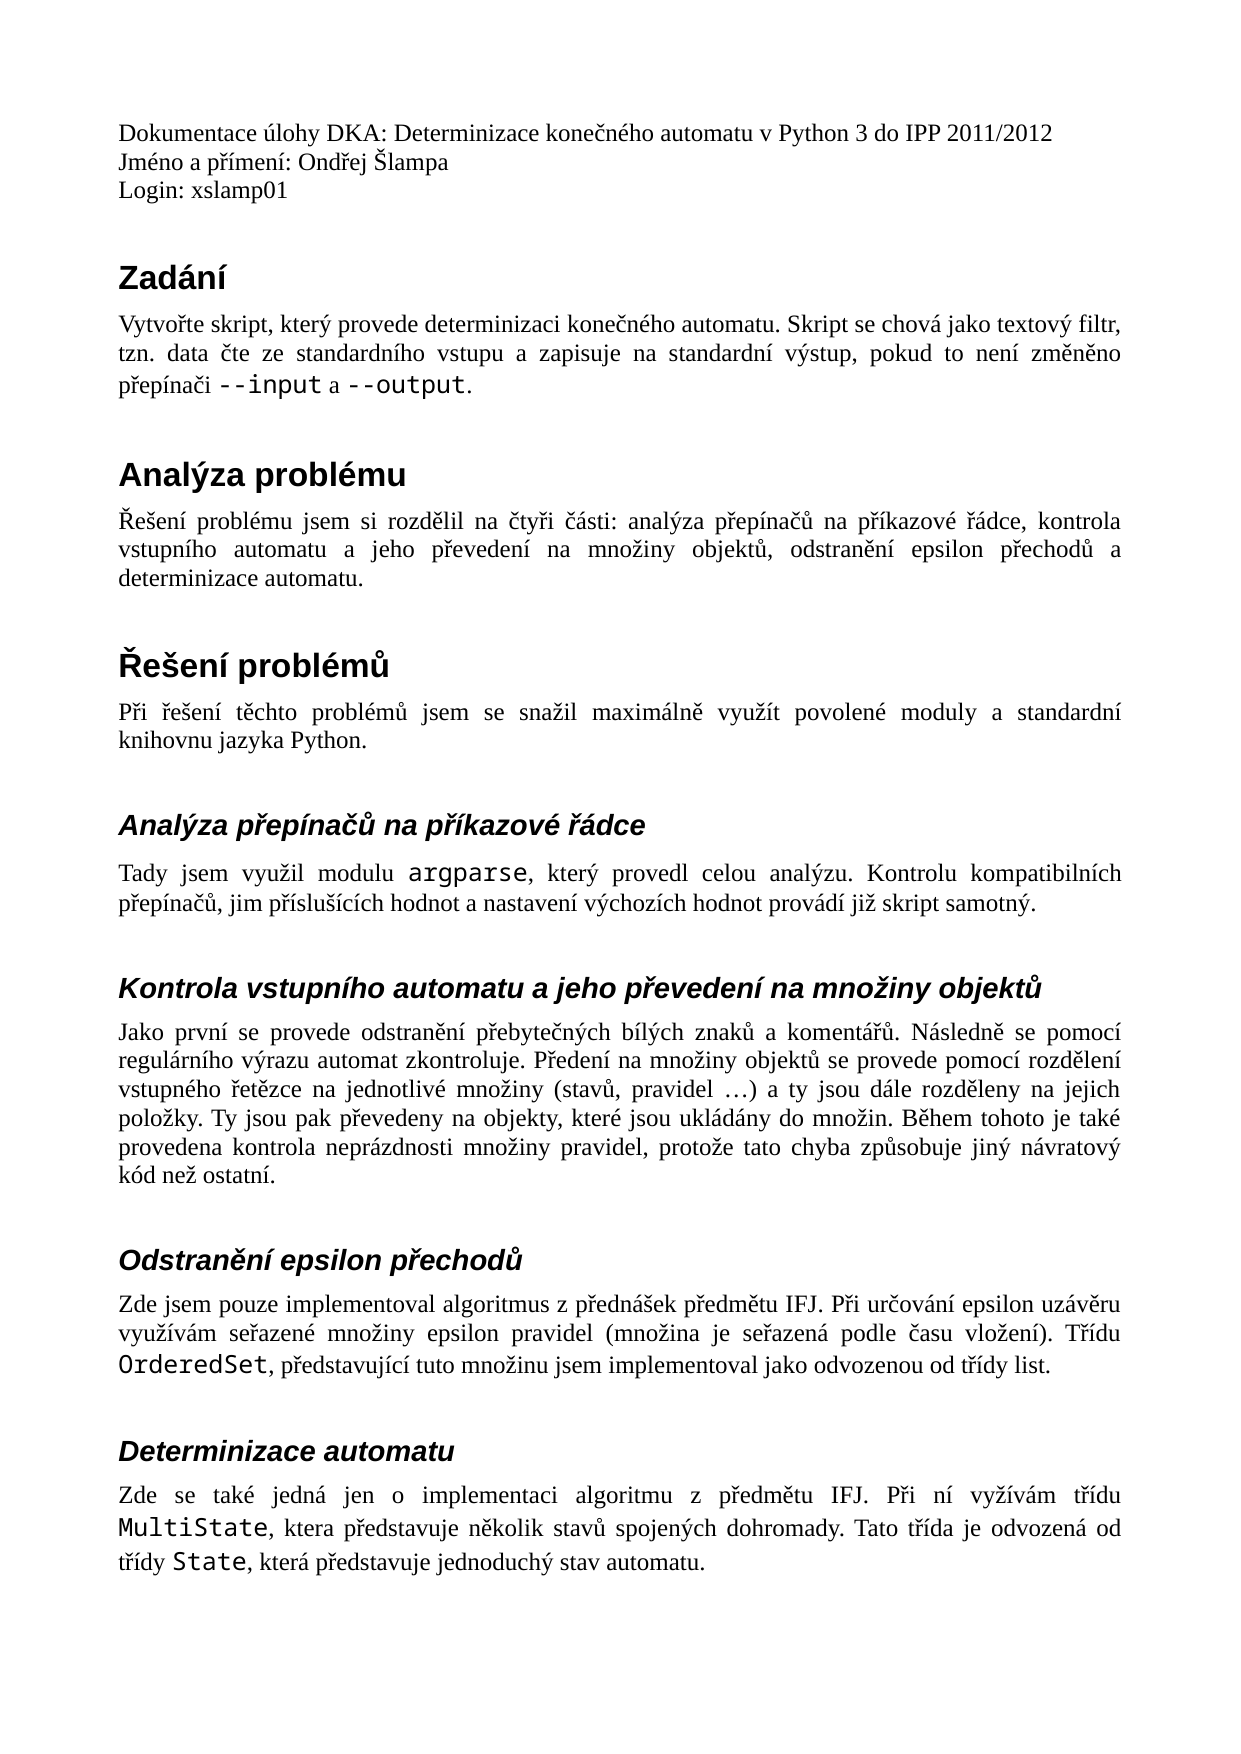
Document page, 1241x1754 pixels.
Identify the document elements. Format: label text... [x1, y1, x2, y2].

subtitle Kontrola vstupního automatu a jeho převedení na množiny objektů [118, 971, 1122, 1004]
text Dokumentace úlohy DKA: Determinizace konečného automatu v Python 3 do IPP 2011/2012 [118, 118, 1122, 147]
text Zde jsem pouze implementoval algoritmus z přednášek předmětu IFJ. Při určování epsilon uzávěru využívám seřazené množiny epsilon pravidel (množina je seřazená podle času vložení). Třídu OrderedSet, představující tuto množinu jsem implementoval jako odvozenou od třídy list. [118, 1289, 1122, 1381]
text Tady jsem využil modulu argparse, který provedl celou analýzu. Kontrolu kompatibilních přepínačů, jim příslušících hodnot a nastavení výchozích hodnot provádí již skript samotný. [118, 854, 1122, 917]
subtitle Analýza přepínačů na příkazové řádce [118, 808, 1122, 842]
text Vytvořte skript, který provede determinizaci konečného automatu. Skript se chová jako textový filtr, tzn. data čte ze standardního vstupu a zapisuje na standardní výstup, pokud to není změněno přepínači --input a --output. [118, 309, 1122, 401]
text Jméno a přímení: Ondřej Šlampa [118, 147, 1122, 176]
text Jako první se provede odstranění přebytečných bílých znaků a komentářů. Následně se pomocí regulárního výrazu automat zkontroluje. Předení na množiny objektů se provede pomocí rozdělení vstupného řetězce na jednotlivé množiny (stavů, pravidel …) a ty jsou dále rozděleny na jejich položky. Ty jsou pak převedeny na objekty, které jsou ukládány do množin. Během tohoto je také provedena kontrola neprázdnosti množiny pravidel, protože tato chyba způsobuje jiný návratový kód než ostatní. [118, 1017, 1122, 1189]
text Zde se také jedná jen o implementaci algoritmu z předmětu IFJ. Při ní vyžívám třídu MultiState, ktera představuje několik stavů spojených dohromady. Tato třída je odvozená od třídy State, která představuje jednoduchý stav automatu. [118, 1480, 1122, 1577]
subtitle Analýza problému [118, 454, 1122, 493]
subtitle Determinizace automatu [118, 1434, 1122, 1468]
text Při řešení těchto problémů jsem se snažil maximálně využít povolené moduly a standardní knihovnu jazyka Python. [118, 697, 1122, 754]
subtitle Zadání [118, 258, 1122, 297]
text Login: xslamp01 [118, 176, 1122, 204]
text Řešení problému jsem si rozdělil na čtyři části: analýza přepínačů na příkazové řádce, kontrola vstupního automatu a jeho převedení na množiny objektů, odstranění epsilon přechodů a determinizace automatu. [118, 506, 1122, 592]
subtitle Řešení problémů [118, 646, 1122, 684]
subtitle Odstranění epsilon přechodů [118, 1243, 1122, 1277]
